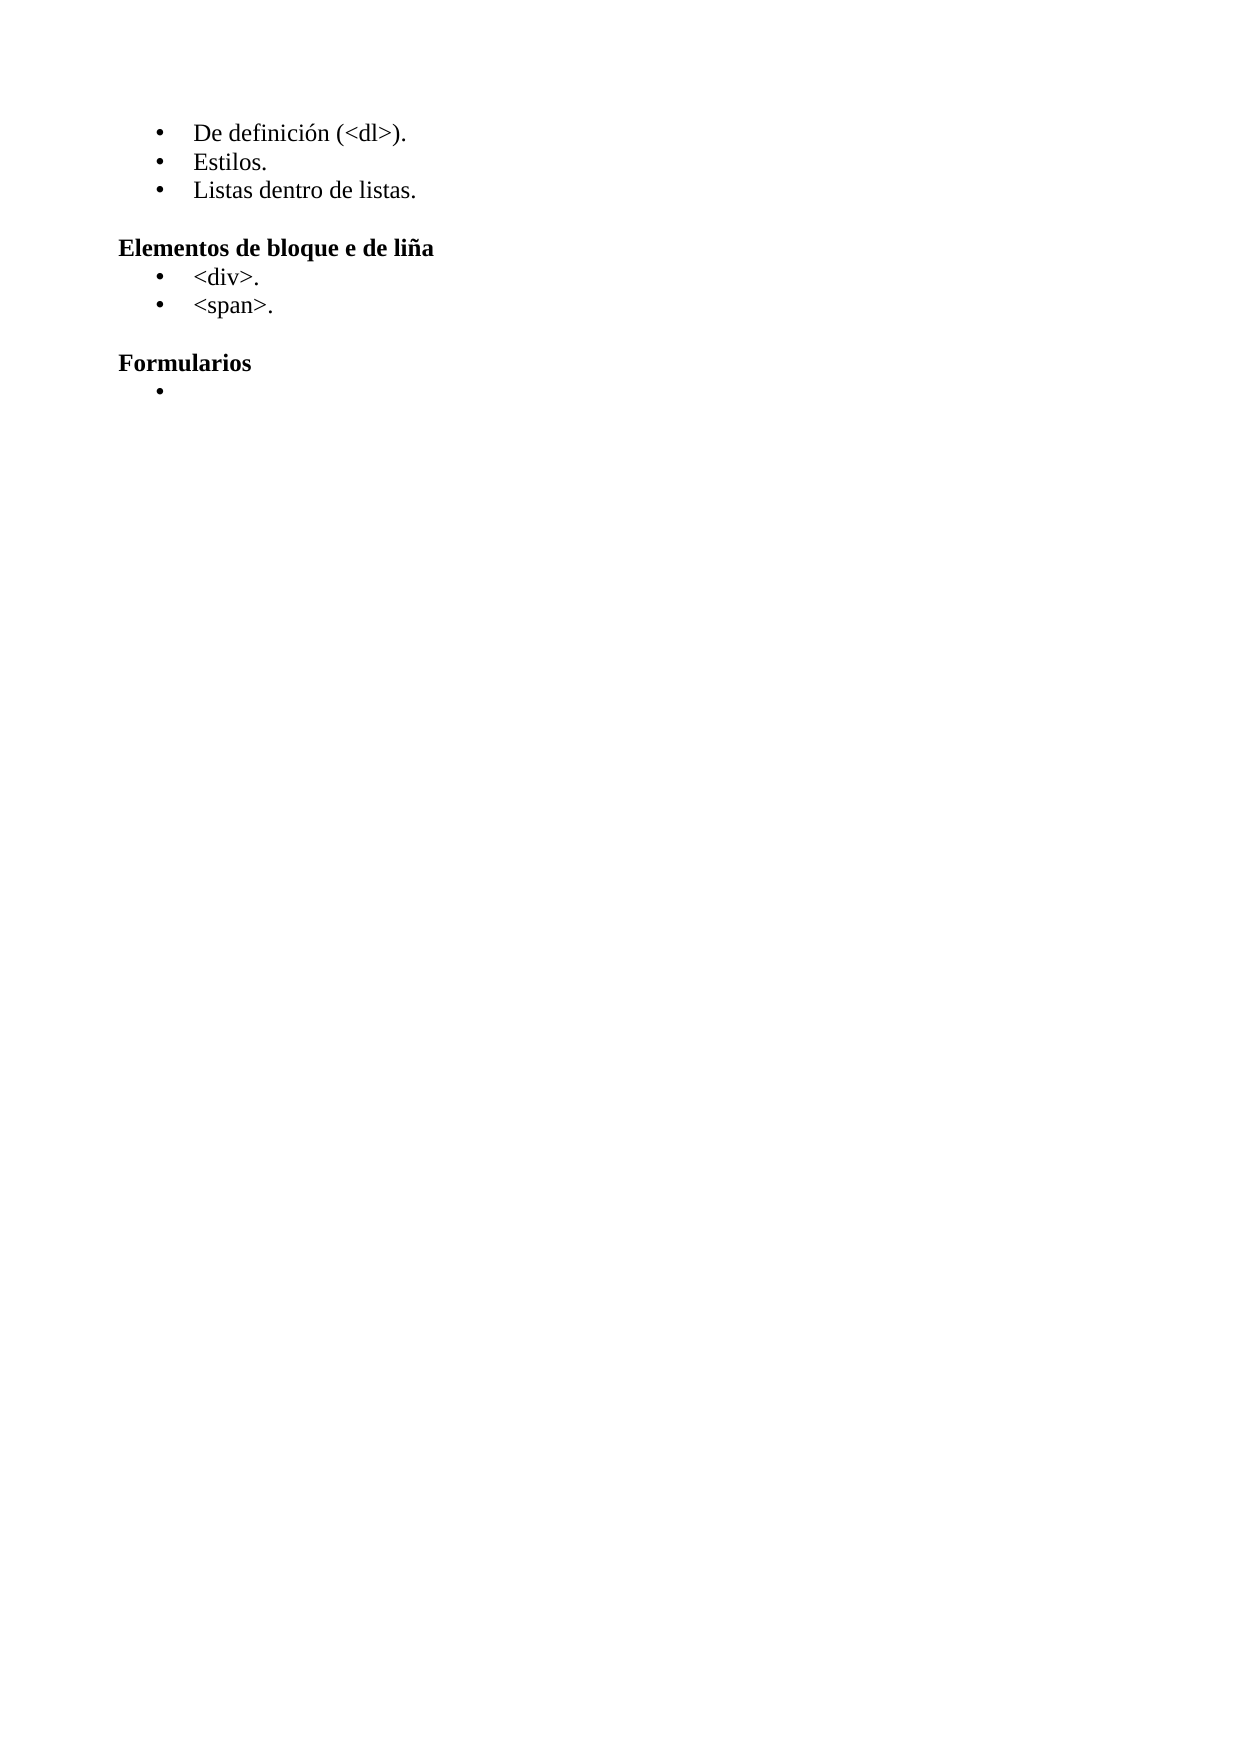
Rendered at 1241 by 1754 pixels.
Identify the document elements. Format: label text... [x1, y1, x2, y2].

text Elementos de bloque e de liña [118, 233, 1122, 262]
list De definición (<dl>). [156, 118, 1122, 147]
list <div>. [156, 262, 1122, 291]
list Estilos. [156, 147, 1122, 176]
list <span>. [156, 291, 1122, 319]
list Listas dentro de listas. [156, 176, 1122, 204]
text Formularios [118, 348, 1122, 377]
